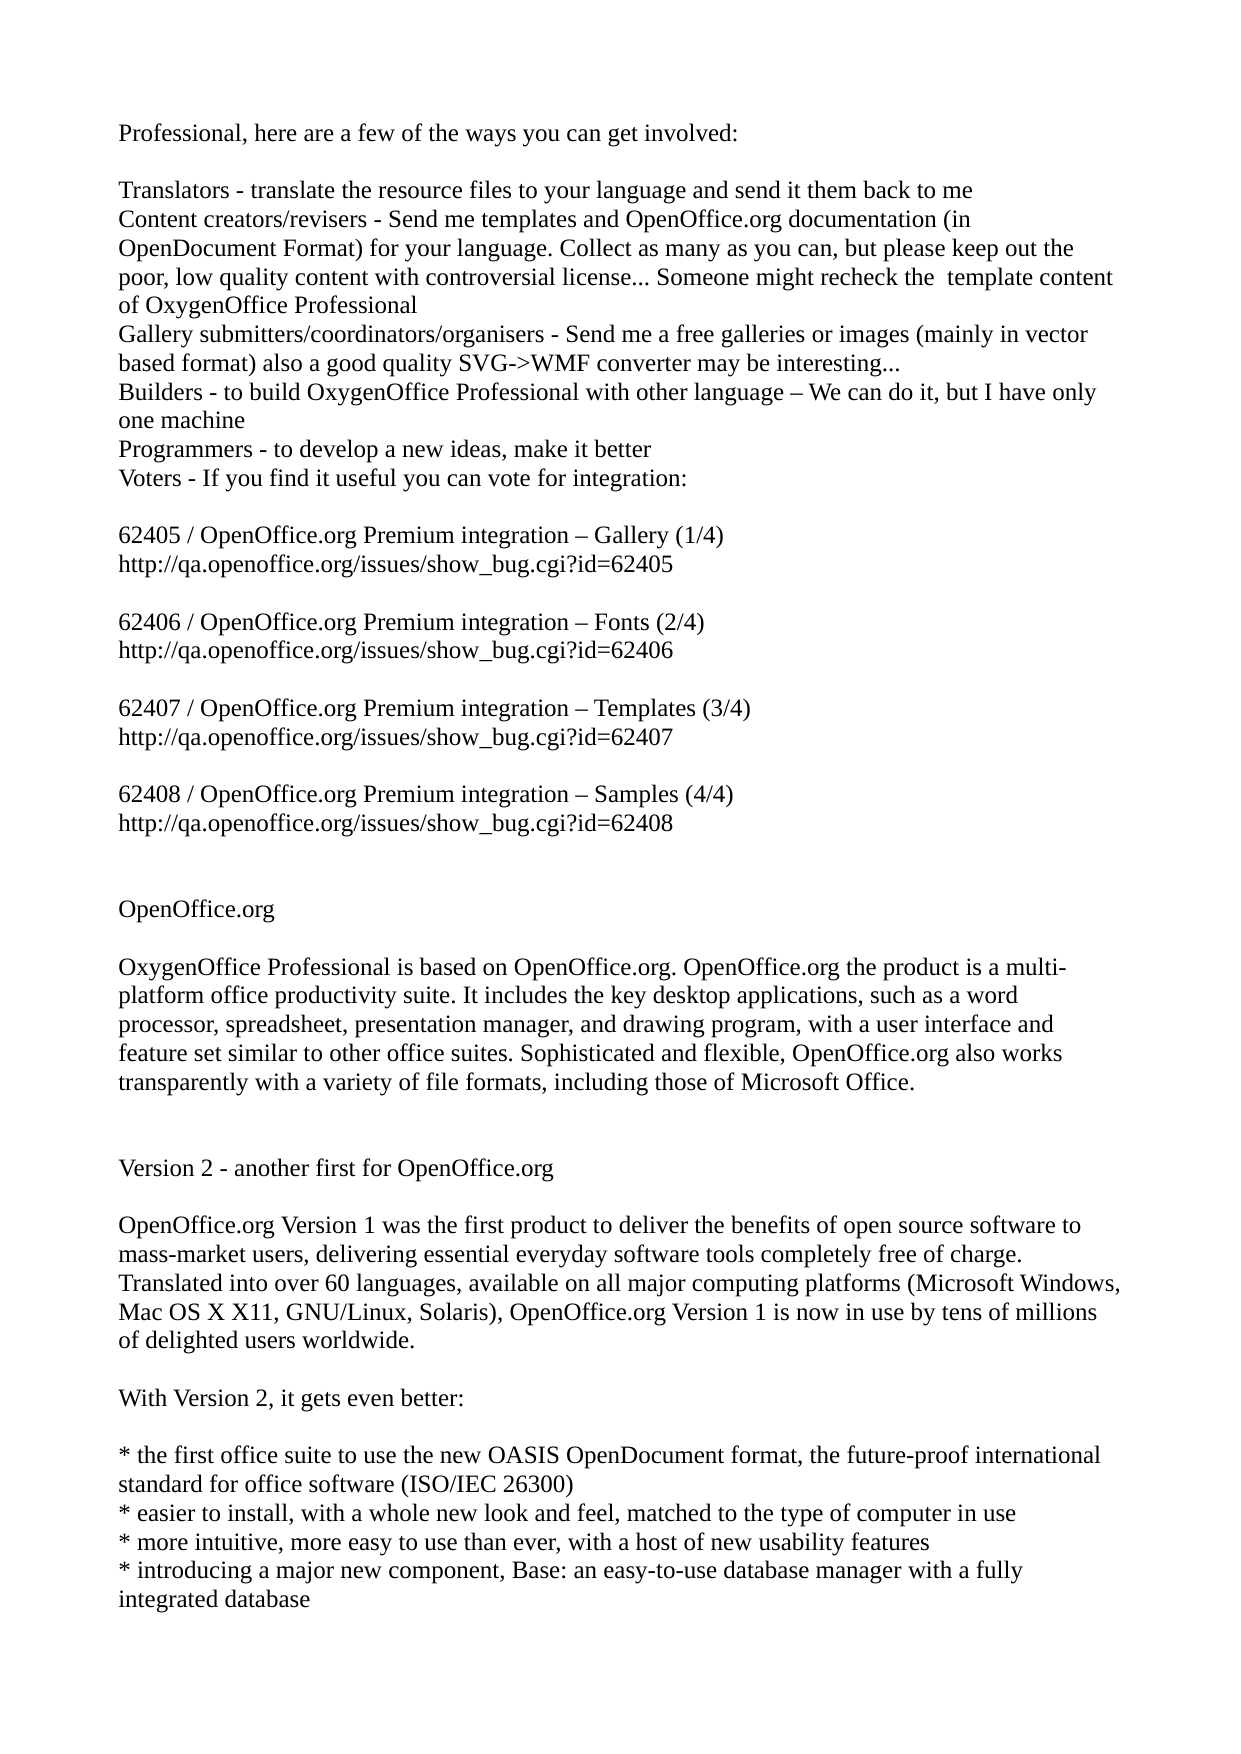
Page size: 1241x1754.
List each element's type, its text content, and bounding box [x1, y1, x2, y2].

text OxygenOffice Professional is based on OpenOffice.org. OpenOffice.org the product is a multi-platform office productivity suite. It includes the key desktop applications, such as a word processor, spreadsheet, presentation manager, and drawing program, with a user interface and feature set similar to other office suites. Sophisticated and flexible, OpenOffice.org also works transparently with a variety of file formats, including those of Microsoft Office. [118, 952, 1122, 1096]
text * more intuitive, more easy to use than ever, with a host of new usability features [118, 1527, 1122, 1556]
text Translators - translate the resource files to your language and send it them back to me [118, 176, 1122, 204]
text http://qa.openoffice.org/issues/show_bug.cgi?id=62406 [118, 636, 1122, 664]
text * the first office suite to use the new OASIS OpenDocument format, the future-proof international standard for office software (ISO/IEC 26300) [118, 1441, 1122, 1498]
text 62407 / OpenOffice.org Premium integration – Templates (3/4) [118, 693, 1122, 722]
text OpenOffice.org [118, 894, 1122, 923]
text 62405 / OpenOffice.org Premium integration – Gallery (1/4) [118, 521, 1122, 549]
text 62408 / OpenOffice.org Premium integration – Samples (4/4) [118, 779, 1122, 808]
text Voters - If you find it useful you can vote for integration: [118, 463, 1122, 492]
text OpenOffice.org Version 1 was the first product to deliver the benefits of open source software to mass-market users, delivering essential everyday software tools completely free of charge. Translated into over 60 languages, available on all major computing platforms (Microsoft Windows, Mac OS X X11, GNU/Linux, Solaris), OpenOffice.org Version 1 is now in use by tens of millions of delighted users worldwide. [118, 1211, 1122, 1354]
text http://qa.openoffice.org/issues/show_bug.cgi?id=62407 [118, 722, 1122, 751]
text Content creators/revisers - Send me templates and OpenOffice.org documentation (in OpenDocument Format) for your language. Collect as many as you can, but please keep out the poor, low quality content with controversial license... Someone might recheck the template content of OxygenOffice Professional [118, 204, 1122, 319]
text Professional, here are a few of the ways you can get involved: [118, 118, 1122, 147]
text * introducing a major new component, Base: an easy-to-use database manager with a fully integrated database [118, 1556, 1122, 1613]
text http://qa.openoffice.org/issues/show_bug.cgi?id=62408 [118, 808, 1122, 837]
text Version 2 - another first for OpenOffice.org [118, 1153, 1122, 1182]
text http://qa.openoffice.org/issues/show_bug.cgi?id=62405 [118, 549, 1122, 578]
text 62406 / OpenOffice.org Premium integration – Fonts (2/4) [118, 607, 1122, 636]
text Builders - to build OxygenOffice Professional with other language – We can do it, but I have only one machine [118, 377, 1122, 434]
text Programmers - to develop a new ideas, make it better [118, 434, 1122, 463]
text With Version 2, it gets even better: [118, 1383, 1122, 1412]
text Gallery submitters/coordinators/organisers - Send me a free galleries or images (mainly in vector based format) also a good quality SVG->WMF converter may be interesting... [118, 319, 1122, 377]
text * easier to install, with a whole new look and feel, matched to the type of computer in use [118, 1498, 1122, 1527]
